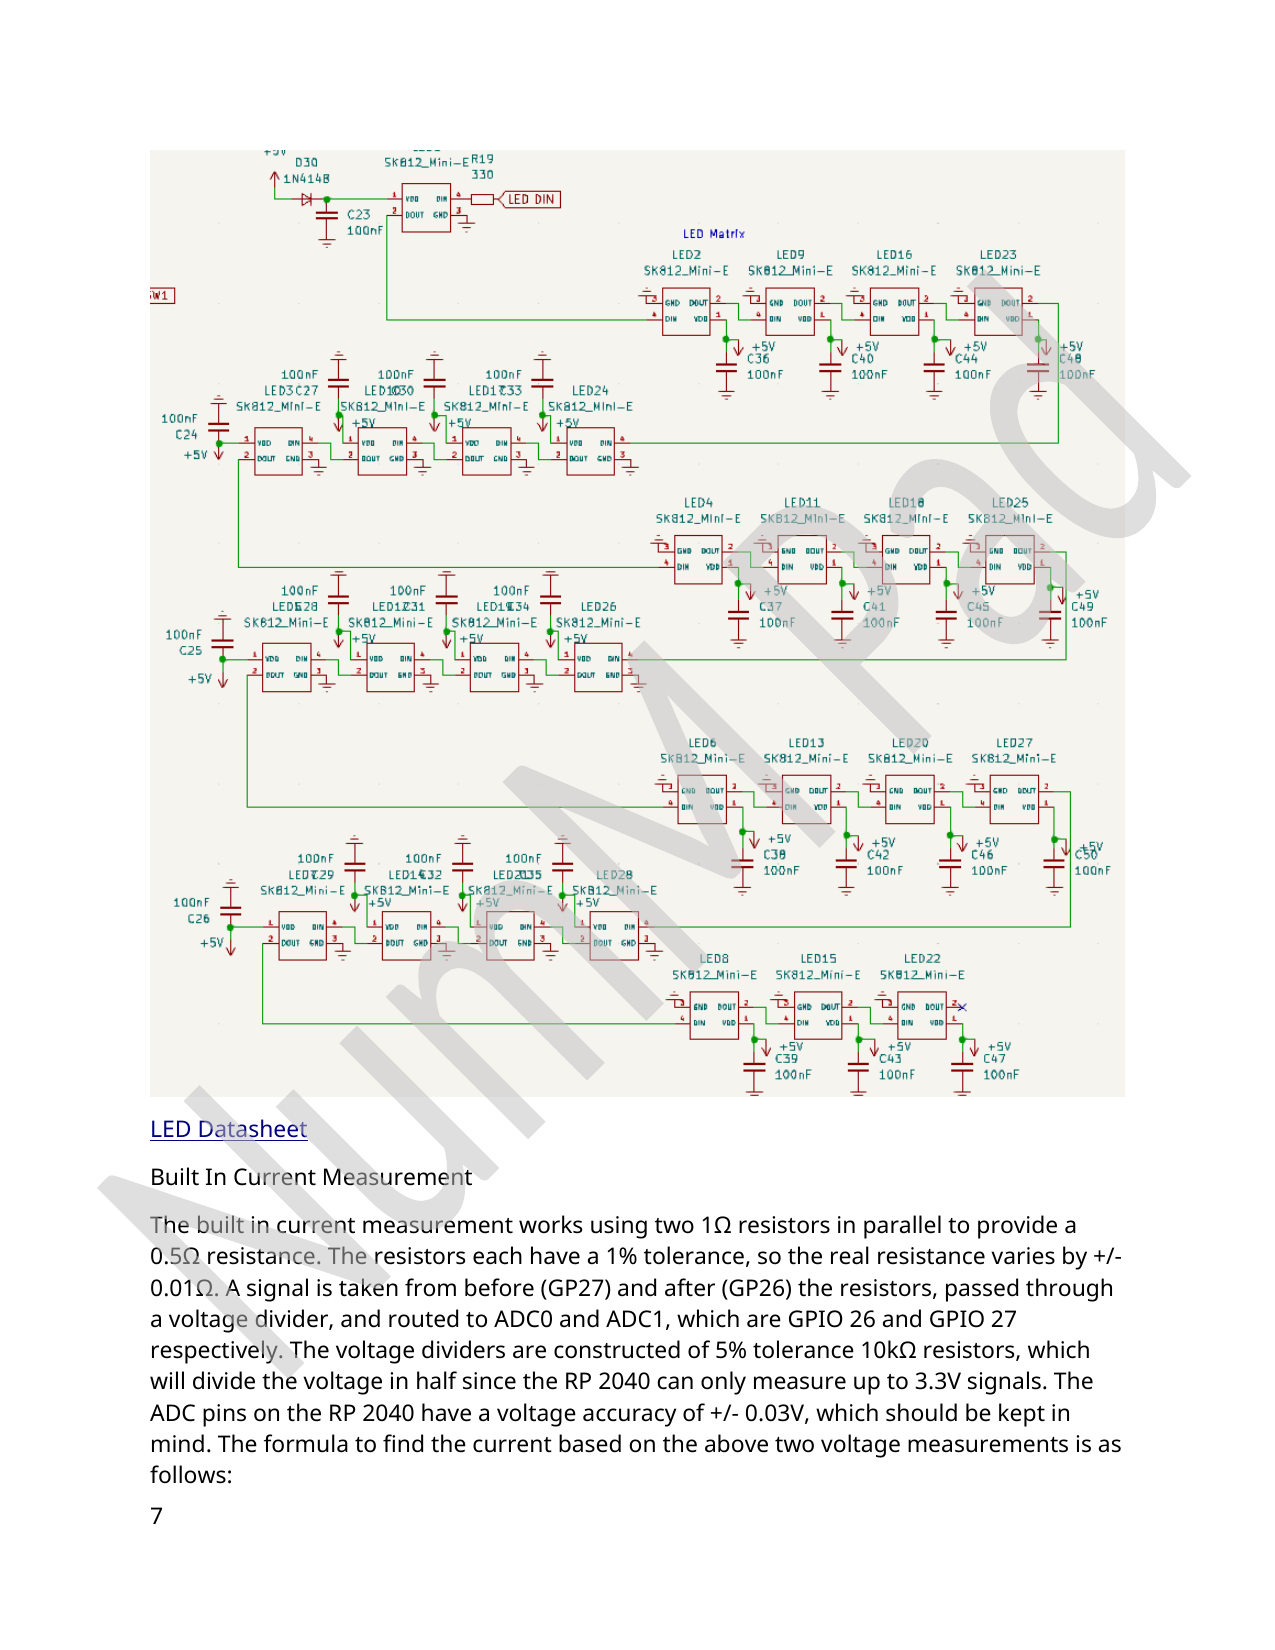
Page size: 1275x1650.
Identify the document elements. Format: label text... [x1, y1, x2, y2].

text LED Datasheet [150, 1113, 221, 1140]
subtitle Built In Current Measurement [367, 1161, 446, 1192]
text LED Datasheet [229, 1113, 307, 1140]
subtitle Built In Current Measurement [466, 1161, 1125, 1192]
text LED Datasheet [446, 1113, 1125, 1144]
subtitle Built In Current Measurement [277, 1161, 360, 1192]
text LED Datasheet [319, 1113, 439, 1144]
text The built in current measurement works using two 1Ω resistors in parallel to provide a 0.5Ω resistance. The resistors each have a 1% tolerance, so the real resistance varies by +/- 0.01Ω. A signal is taken from before (GP27) and after (GP26) the resistors, passed through a voltage divider, and routed to ADC0 and ADC1, which are GPIO 26 and GPIO 27 respectively. The voltage dividers are constructed of 5% tolerance 10kΩ resistors, which will divide the voltage in half since the RP 2040 can only measure up to 3.3V signals. The ADC pins on the RP 2040 have a voltage accuracy of +/- 0.03V, which should be kept in mind. The formula to find the current based on the above two voltage measurements is as follows: [150, 1209, 1125, 1490]
subtitle Built In Current Measurement [150, 1161, 273, 1192]
